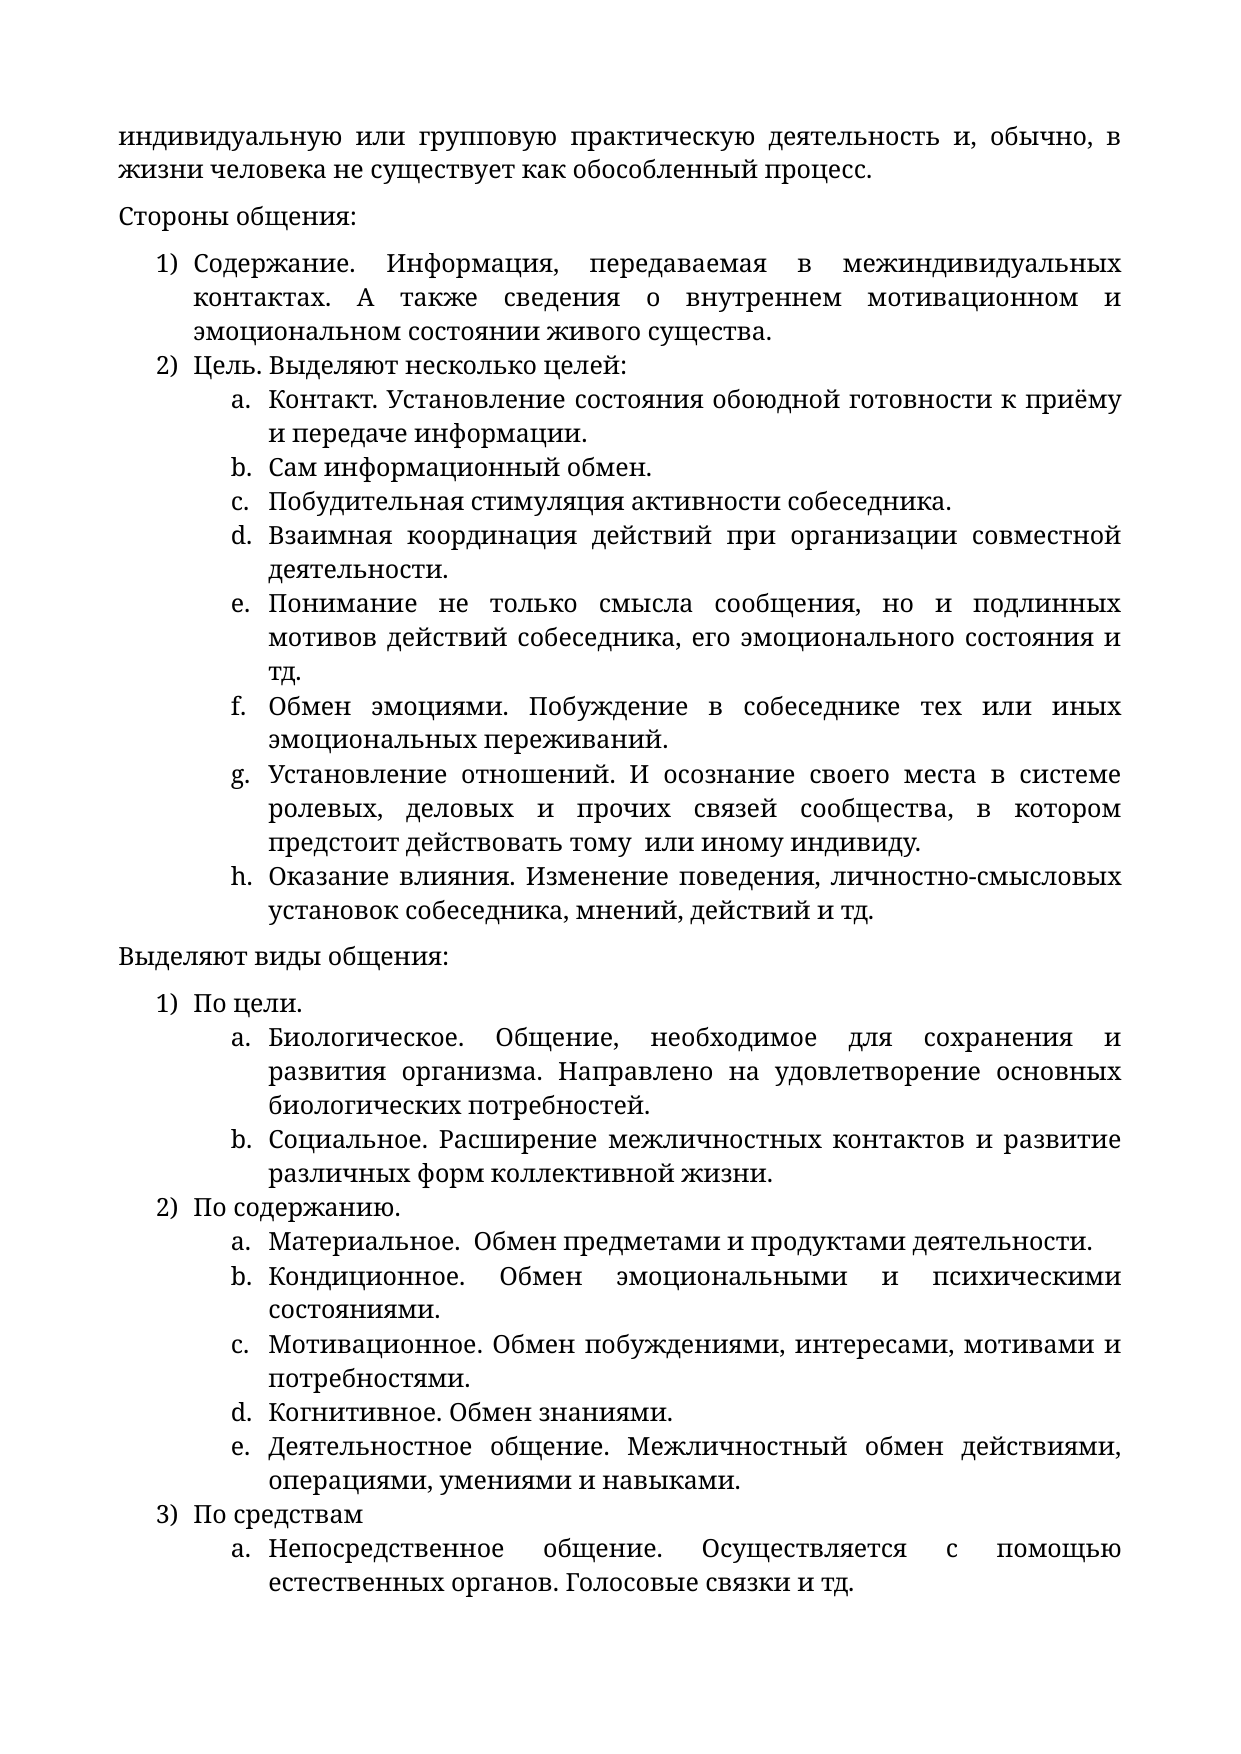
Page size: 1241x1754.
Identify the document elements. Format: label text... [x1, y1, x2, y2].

list Деятельностное общение. Межличностный обмен действиями, операциями, умениями и навыками. [231, 1428, 1122, 1497]
list По средствам [156, 1497, 1122, 1531]
text Выделяют виды общения: [118, 939, 1122, 973]
list По цели. [156, 986, 1122, 1020]
list Социальное. Расширение межличностных контактов и развитие различных форм коллективной жизни. [231, 1122, 1122, 1190]
list Биологическое. Общение, необходимое для сохранения и развития организма. Направлено на удовлетворение основных биологических потребностей. [231, 1020, 1122, 1122]
list Побудительная стимуляция активности собеседника. [231, 484, 1122, 518]
list Оказание влияния. Изменение поведения, личностно-смысловых установок собеседника, мнений, действий и тд. [231, 858, 1122, 927]
list Сам информационный обмен. [231, 450, 1122, 484]
list Обмен эмоциями. Побуждение в собеседнике тех или иных эмоциональных переживаний. [231, 688, 1122, 756]
list Установление отношений. И осознание своего места в системе ролевых, деловых и прочих связей сообщества, в котором предстоит действовать тому или иному индивиду. [231, 756, 1122, 858]
list Когнитивное. Обмен знаниями. [231, 1394, 1122, 1428]
text Стороны общения: [118, 199, 1122, 233]
list По содержанию. [156, 1190, 1122, 1224]
list Кондиционное. Обмен эмоциональными и психическими состояниями. [231, 1258, 1122, 1326]
list Непосредственное общение. Осуществляется с помощью естественных органов. Голосовые связки и тд. [231, 1531, 1122, 1599]
list Цель. Выделяют несколько целей: [156, 347, 1122, 382]
list Взаимная координация действий при организации совместной деятельности. [231, 518, 1122, 586]
list Понимание не только смысла сообщения, но и подлинных мотивов действий собеседника, его эмоционального состояния и тд. [231, 586, 1122, 688]
list Мотивационное. Обмен побуждениями, интересами, мотивами и потребностями. [231, 1326, 1122, 1394]
text индивидуальную или групповую практическую деятельность и, обычно, в жизни человека не существует как обособленный процесс. [118, 118, 1122, 186]
list Контакт. Установление состояния обоюдной готовности к приёму и передаче информации. [231, 382, 1122, 450]
list Материальное. Обмен предметами и продуктами деятельности. [231, 1224, 1122, 1258]
list Содержание. Информация, передаваемая в межиндивидуальных контактах. А также сведения о внутреннем мотивационном и эмоциональном состоянии живого существа. [156, 245, 1122, 347]
